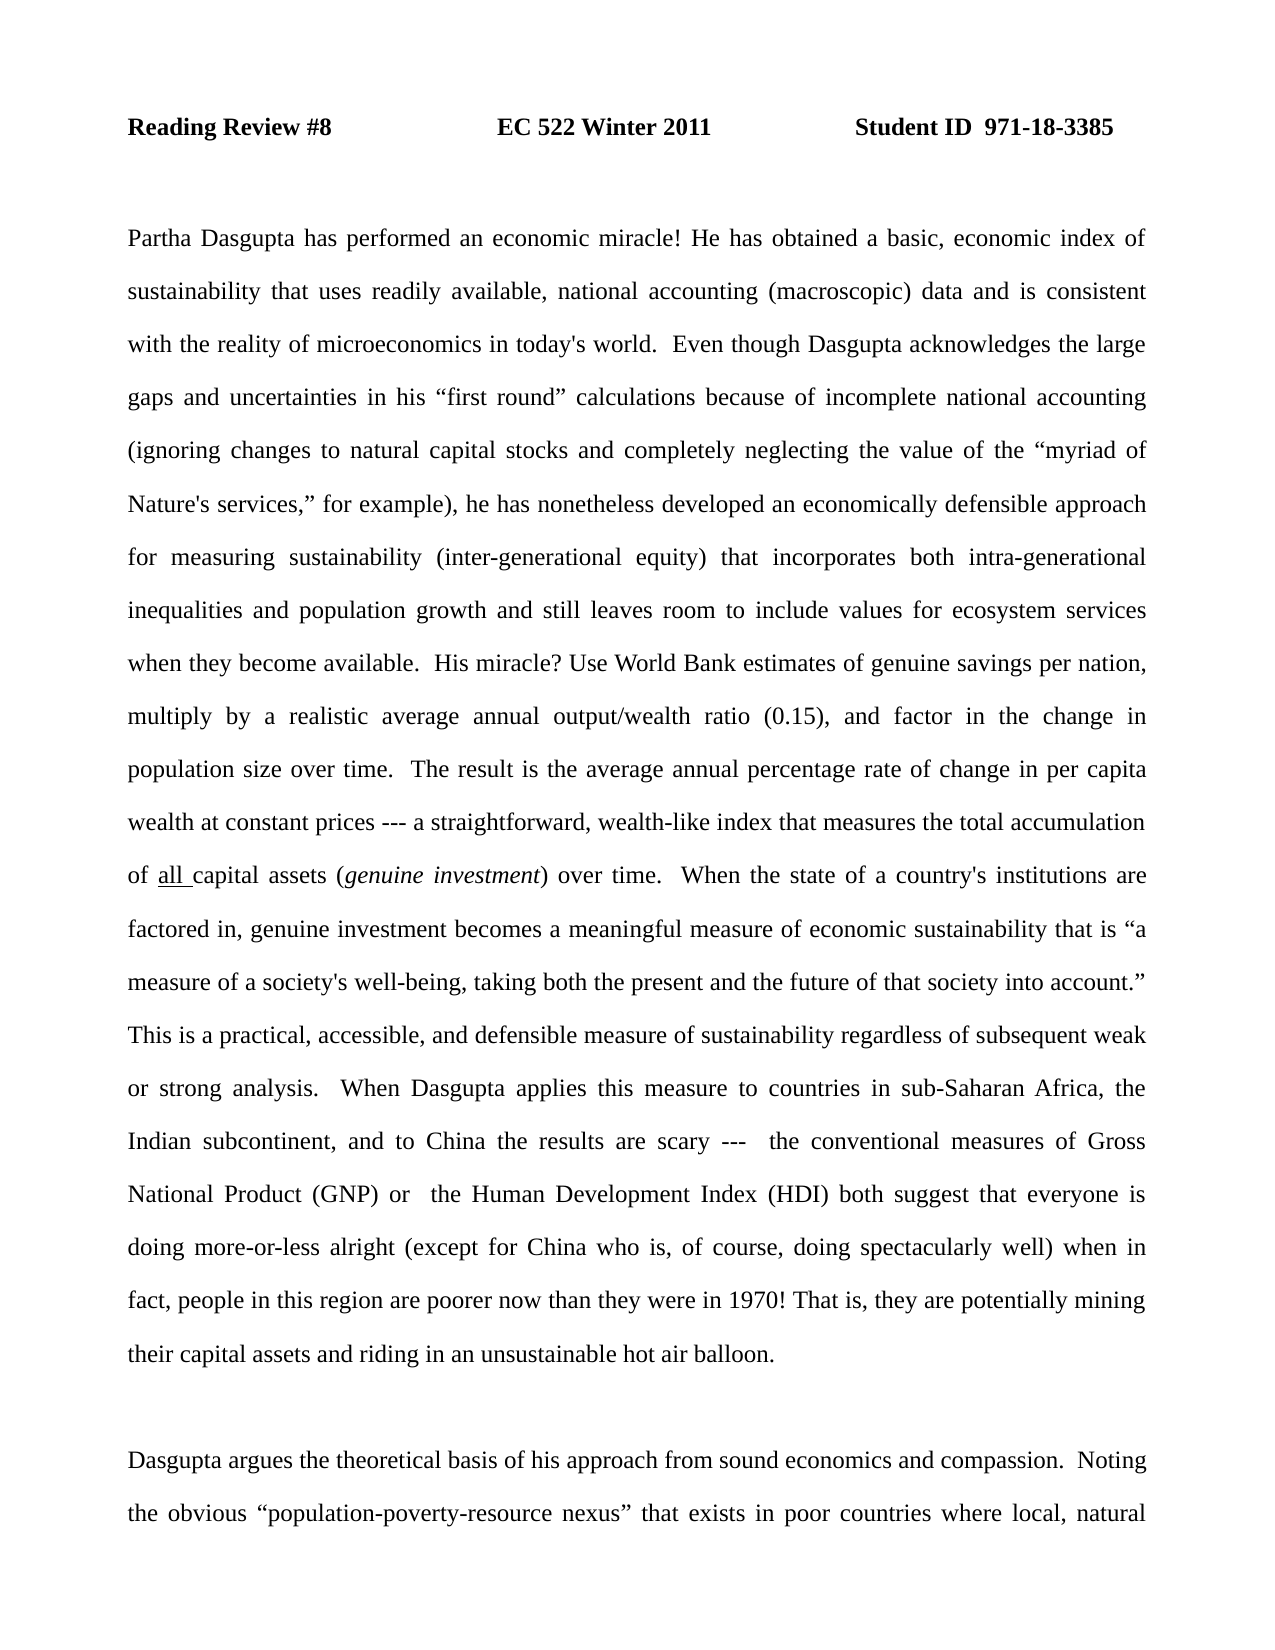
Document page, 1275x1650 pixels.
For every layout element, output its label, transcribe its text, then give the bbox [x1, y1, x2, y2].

text Reading Review #8 EC 522 Winter 2011 Student ID 971-18-3385 [127, 112, 1147, 141]
text Partha Dasgupta has performed an economic miracle! He has obtained a basic, economic index of sustainability that uses readily available, national accounting (macroscopic) data and is consistent with the reality of microeconomics in today's world. Even though Dasgupta acknowledges the large gaps and uncertainties in his “first round” calculations because of incomplete national accounting (ignoring changes to natural capital stocks and completely neglecting the value of the “myriad of Nature's services,” for example), he has nonetheless developed an economically defensible approach for measuring sustainability (inter-generational equity) that incorporates both intra-generational inequalities and population growth and still leaves room to include values for ecosystem services when they become available. His miracle? Use World Bank estimates of genuine savings per nation, multiply by a realistic average annual output/wealth ratio (0.15), and factor in the change in population size over time. The result is the average annual percentage rate of change in per capita wealth at constant prices --- a straightforward, wealth-like index that measures the total accumulation of all capital assets (genuine investment) over time. When the state of a country's institutions are factored in, genuine investment becomes a meaningful measure of economic sustainability that is “a measure of a society's well-being, taking both the present and the future of that society into account.” This is a practical, accessible, and defensible measure of sustainability regardless of subsequent weak or strong analysis. When Dasgupta applies this measure to countries in sub-Saharan Africa, the Indian subcontinent, and to China the results are scary --- the conventional measures of Gross National Product (GNP) or the Human Development Index (HDI) both suggest that everyone is doing more-or-less alright (except for China who is, of course, doing spectacularly well) when in fact, people in this region are poorer now than they were in 1970! That is, they are potentially mining their capital assets and riding in an unsustainable hot air balloon. [127, 223, 1147, 1367]
text Dasgupta argues the theoretical basis of his approach from sound economics and compassion. Noting the obvious “population-poverty-resource nexus” that exists in poor countries where local, natural [127, 1445, 1147, 1527]
